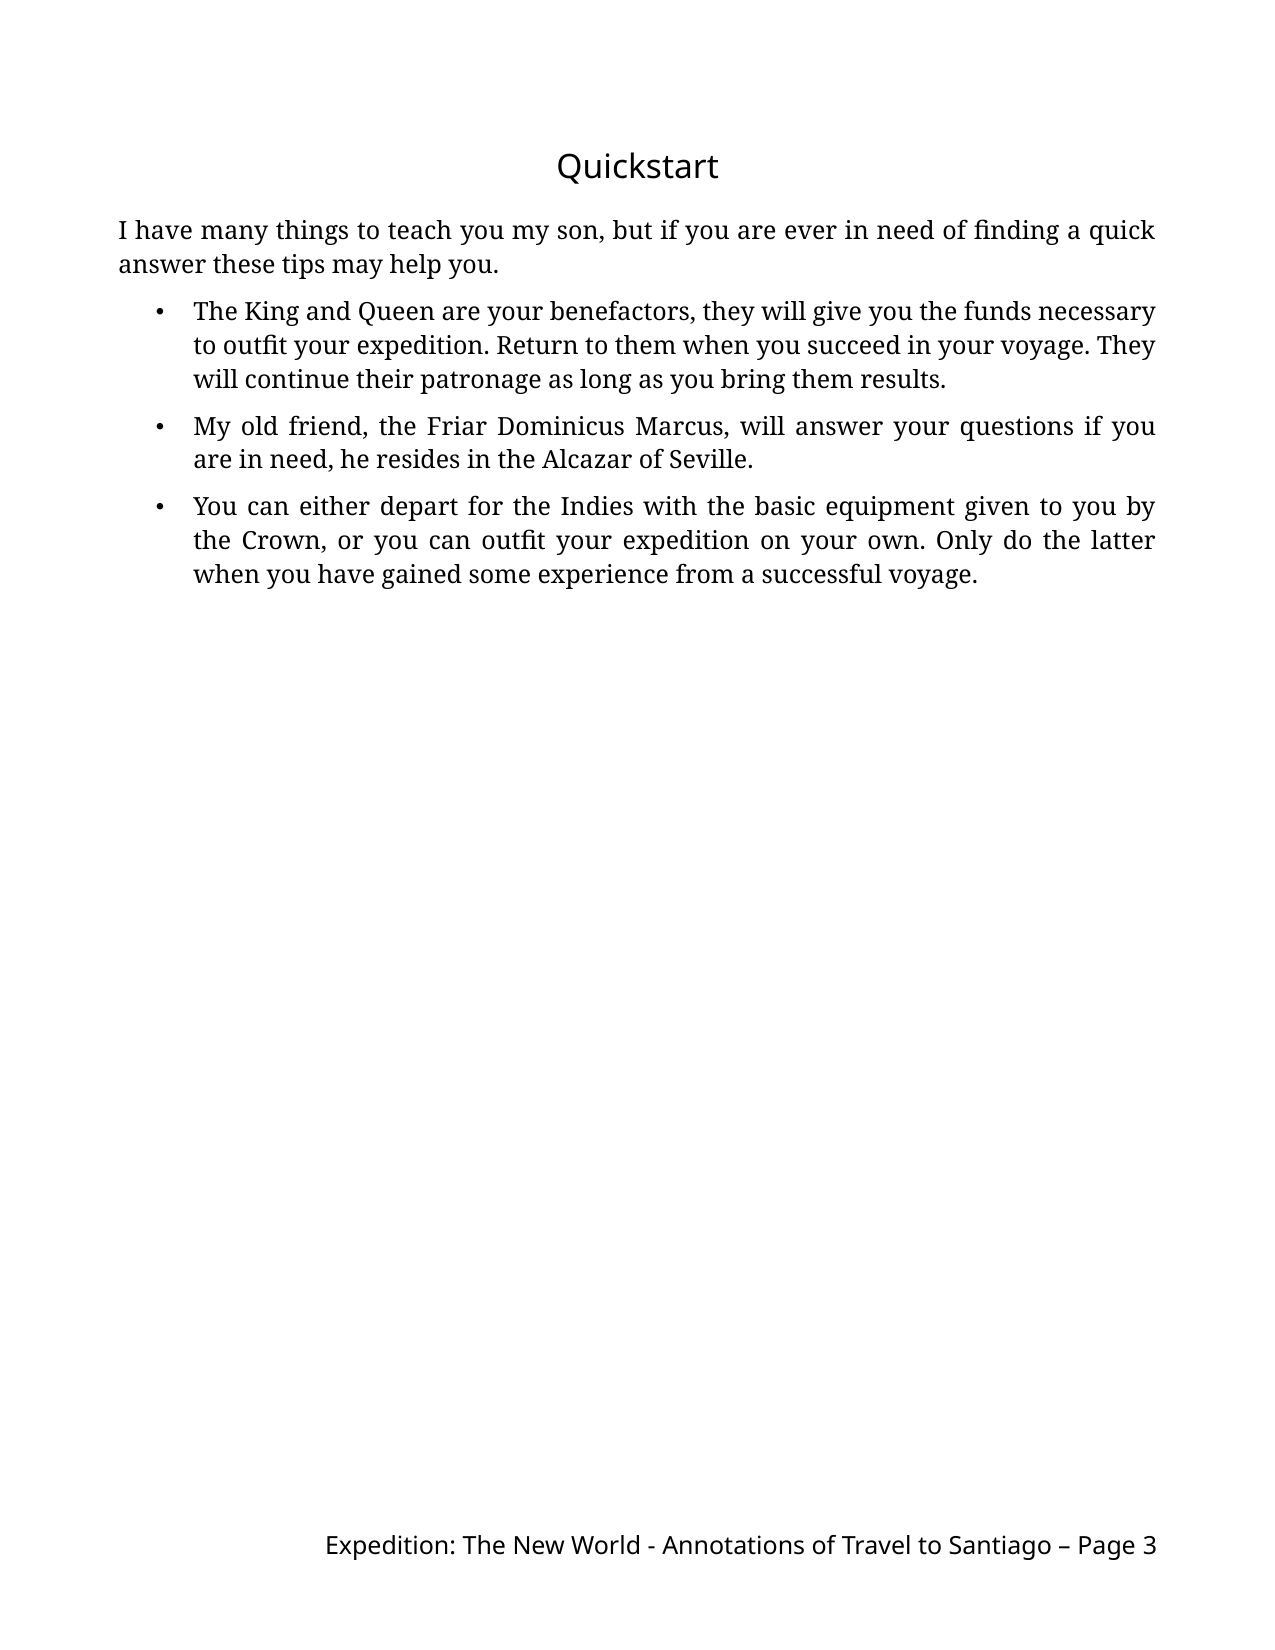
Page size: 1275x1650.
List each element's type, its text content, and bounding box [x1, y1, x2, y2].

list My old friend, the Friar Dominicus Marcus, will answer your questions if you are in need, he resides in the Alcazar of Seville. [156, 408, 1157, 476]
subtitle Quickstart [118, 143, 1157, 189]
list The King and Queen are your benefactors, they will give you the funds necessary to outfit your expedition. Return to them when you succeed in your voyage. They will continue their patronage as long as you bring them results. [156, 293, 1157, 396]
text I have many things to teach you my son, but if you are ever in need of finding a quick answer these tips may help you. [118, 213, 1157, 281]
list You can either depart for the Indies with the basic equipment given to you by the Crown, or you can outfit your expedition on your own. Only do the latter when you have gained some experience from a successful voyage. [156, 489, 1157, 591]
